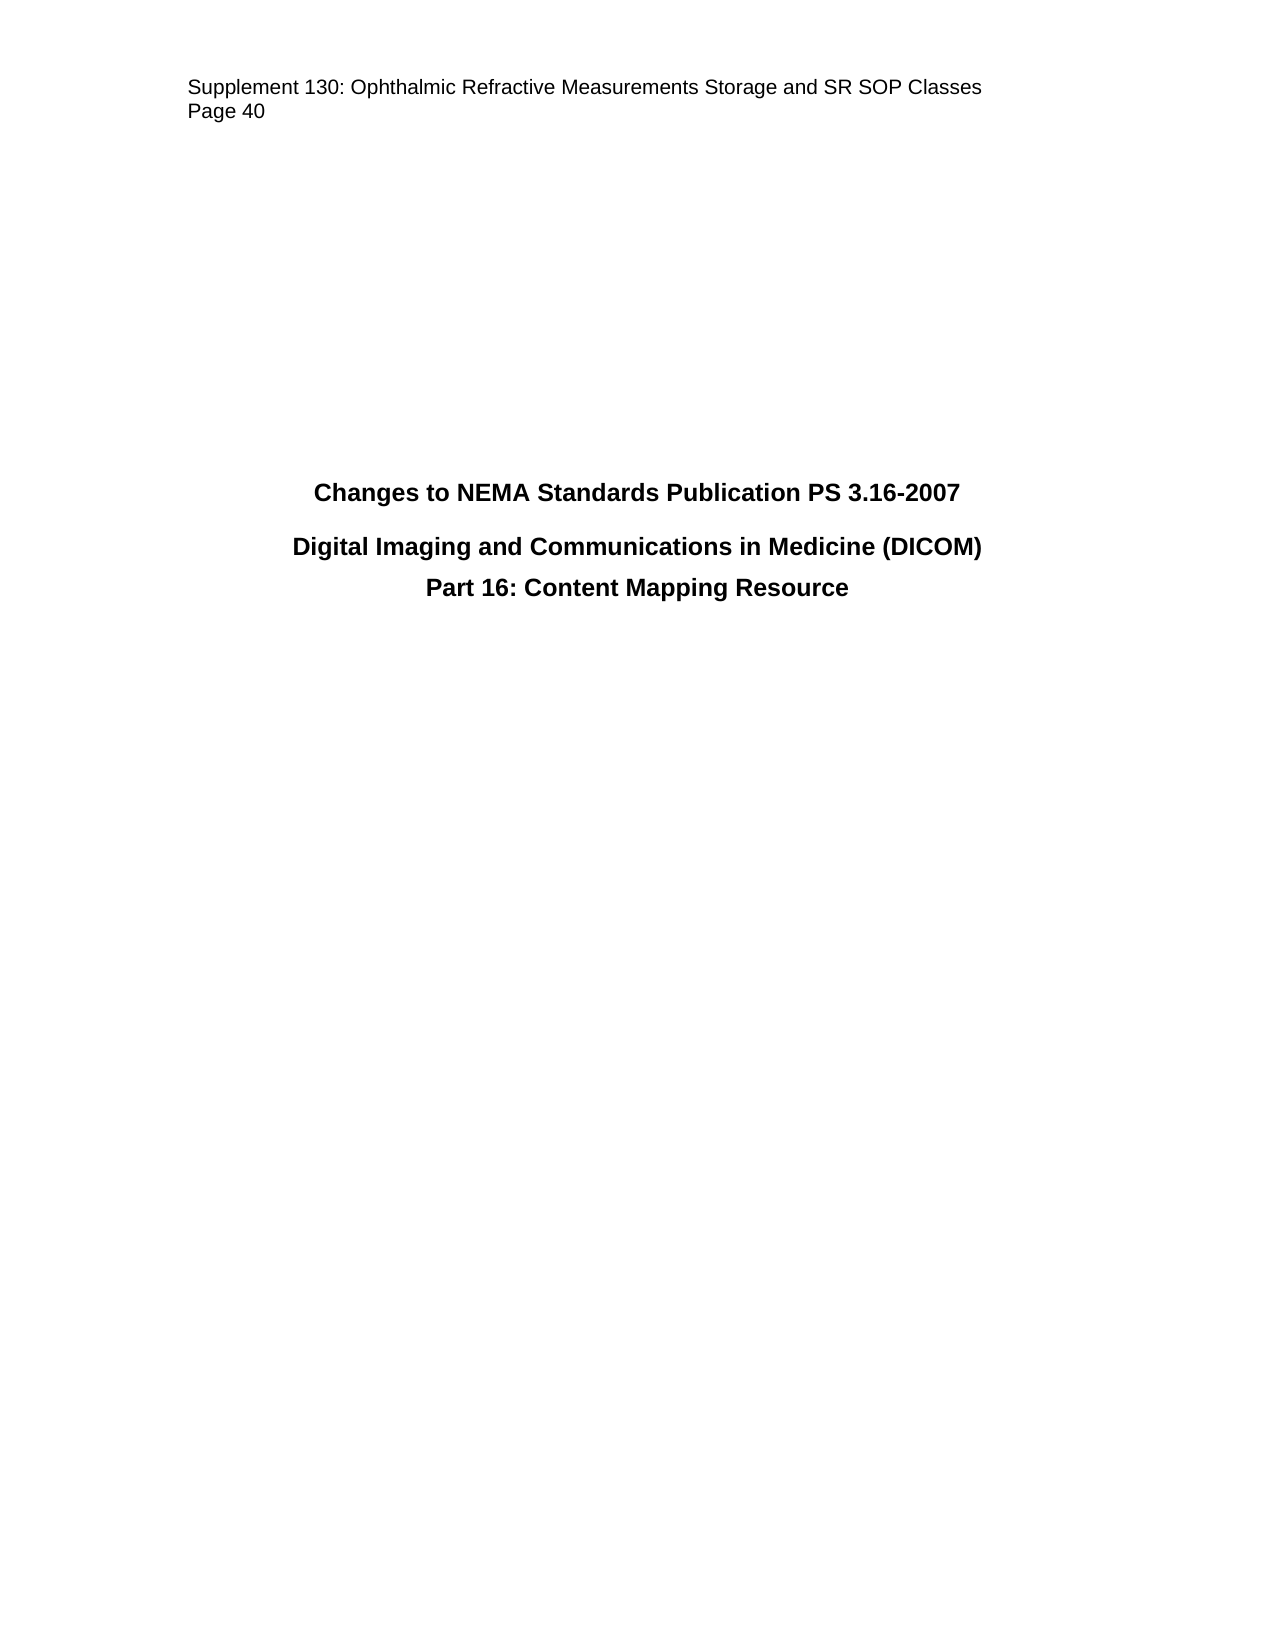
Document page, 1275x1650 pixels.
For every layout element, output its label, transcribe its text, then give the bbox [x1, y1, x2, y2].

subtitle Changes to NEMA Standards Publication PS 3.16-2007 [187, 478, 1087, 507]
text Part 16: Content Mapping Resource [187, 573, 1087, 602]
text Digital Imaging and Communications in Medicine (DICOM) [187, 532, 1087, 561]
